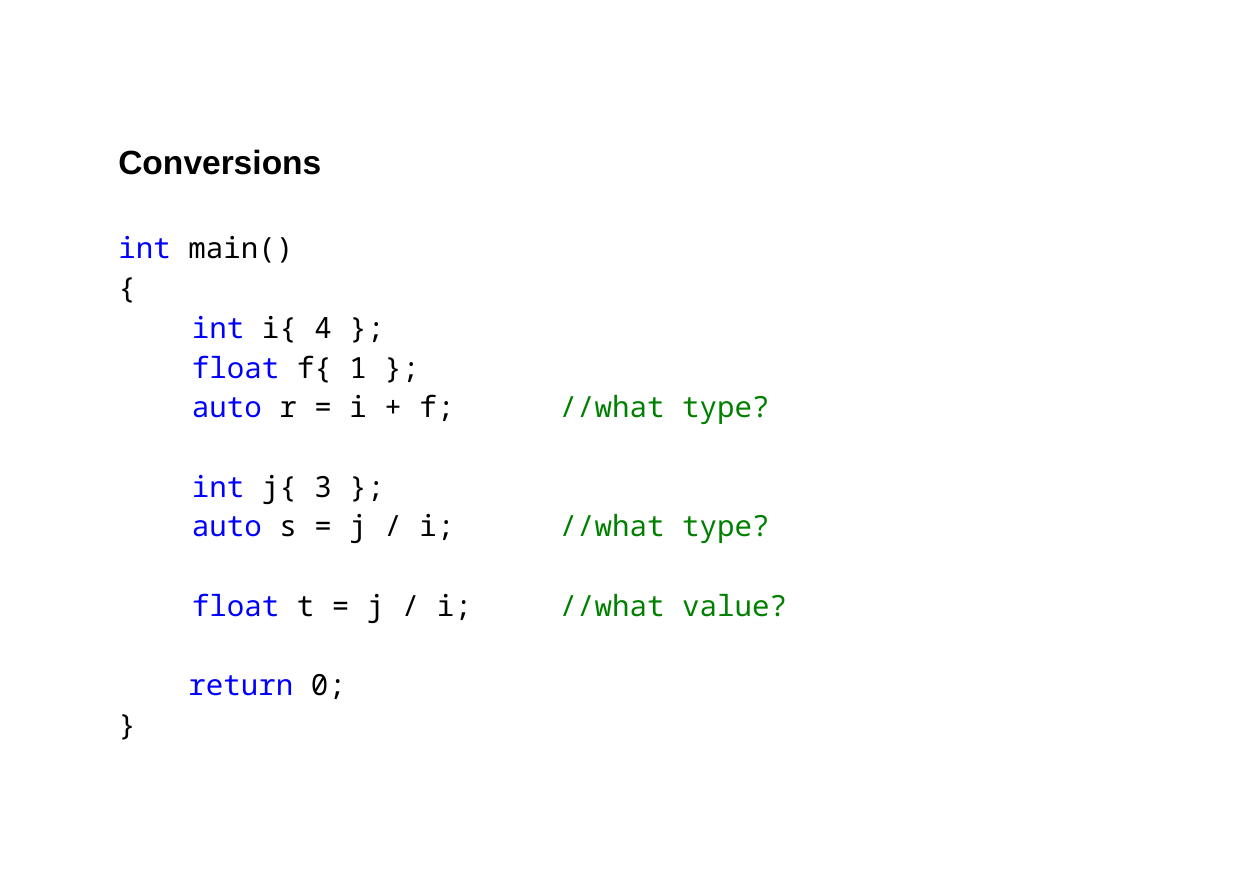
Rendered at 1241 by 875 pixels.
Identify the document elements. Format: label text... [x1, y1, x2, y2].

subtitle Conversions [118, 143, 1122, 182]
text float t = j / i; //what value? [118, 585, 1122, 625]
text auto s = j / i; //what type? [118, 506, 1122, 545]
text int i{ 4 }; [118, 307, 1122, 347]
text int j{ 3 }; [118, 466, 1122, 506]
text int main() [118, 228, 1122, 267]
text } [118, 704, 1122, 744]
text auto r = i + f; //what type? [118, 387, 1122, 426]
text return 0; [118, 664, 1122, 704]
text { [118, 267, 1122, 307]
text float f{ 1 }; [118, 347, 1122, 387]
